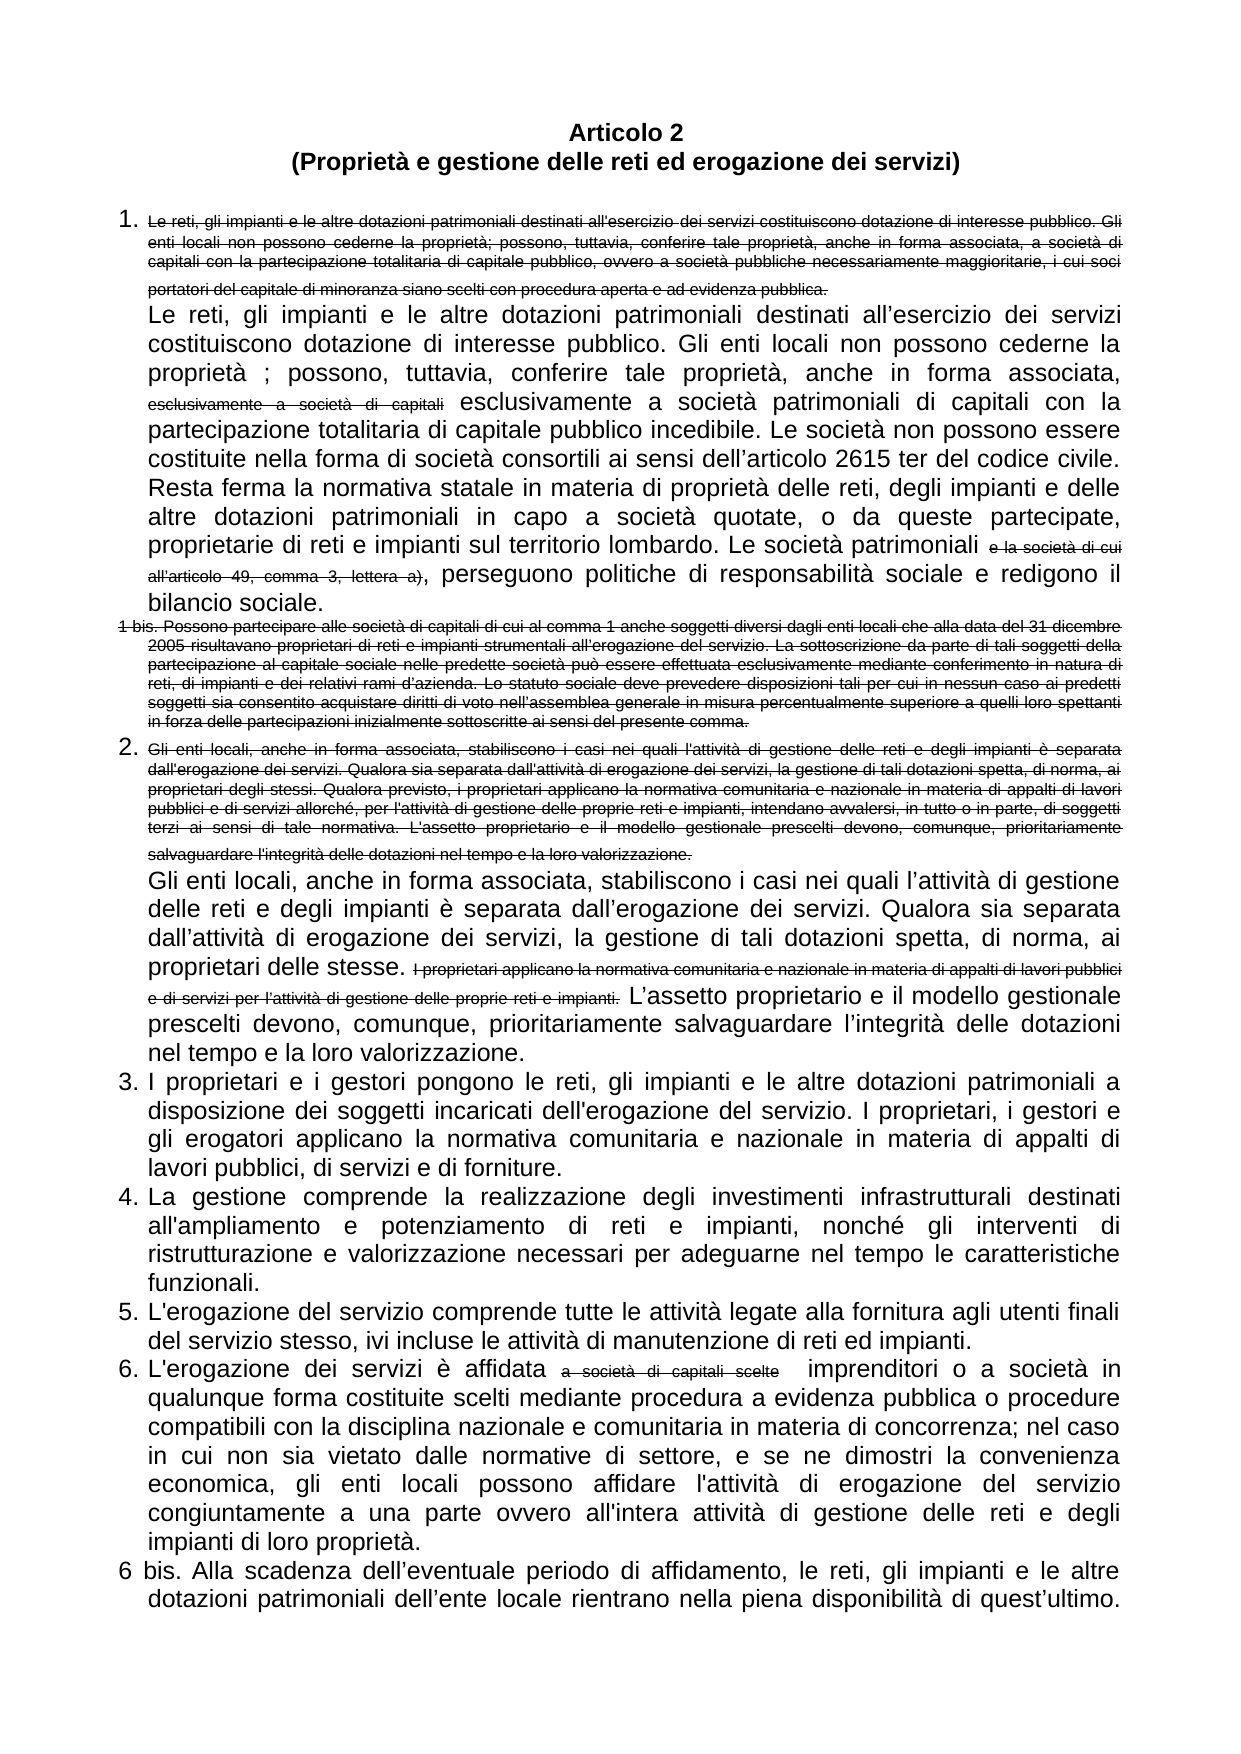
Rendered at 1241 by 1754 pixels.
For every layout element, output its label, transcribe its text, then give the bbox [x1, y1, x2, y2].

text 1. Le reti, gli impianti e le altre dotazioni patrimoniali destinati all'esercizio dei servizi costituiscono dotazione di interesse pubblico. Gli enti locali non possono cederne la proprietà; possono, tuttavia, conferire tale proprietà, anche in forma associata, a società di capitali con la partecipazione totalitaria di capitale pubblico, ovvero a società pubbliche necessariamente maggioritarie, i cui soci portatori del capitale di minoranza siano scelti con procedura aperta e ad evidenza pubblica. [118, 204, 1122, 300]
text Gli enti locali, anche in forma associata, stabiliscono i casi nei quali l’attività di gestione delle reti e degli impianti è separata dall’erogazione dei servizi. Qualora sia separata dall’attività di erogazione dei servizi, la gestione di tali dotazioni spetta, di norma, ai proprietari delle stesse. I proprietari applicano la normativa comunitaria e nazionale in materia di appalti di lavori pubblici e di servizi per l’attività di gestione delle proprie reti e impianti. L’assetto proprietario e il modello gestionale prescelti devono, comunque, prioritariamente salvaguardare l’integrità delle dotazioni nel tempo e la loro valorizzazione. [118, 866, 1122, 1067]
text Articolo 2 [130, 118, 1122, 147]
text Le reti, gli impianti e le altre dotazioni patrimoniali destinati all’esercizio dei servizi costituiscono dotazione di interesse pubblico. Gli enti locali non possono cederne la proprietà ; possono, tuttavia, conferire tale proprietà, anche in forma associata, esclusivamente a società di capitali esclusivamente a società patrimoniali di capitali con la partecipazione totalitaria di capitale pubblico incedibile. Le società non possono essere costituite nella forma di società consortili ai sensi dell’articolo 2615 ter del codice civile. Resta ferma la normativa statale in materia di proprietà delle reti, degli impianti e delle altre dotazioni patrimoniali in capo a società quotate, o da queste partecipate, proprietarie di reti e impianti sul territorio lombardo. Le società patrimoniali e la società di cui all’articolo 49, comma 3, lettera a), perseguono politiche di responsabilità sociale e redigono il bilancio sociale. [118, 300, 1122, 616]
text 1 bis. Possono partecipare alle società di capitali di cui al comma 1 anche soggetti diversi dagli enti locali che alla data del 31 dicembre 2005 risultavano proprietari di reti e impianti strumentali all’erogazione del servizio. La sottoscrizione da parte di tali soggetti della partecipazione al capitale sociale nelle predette società può essere effettuata esclusivamente mediante conferimento in natura di reti, di impianti e dei relativi rami d’azienda. Lo statuto sociale deve prevedere disposizioni tali per cui in nessun caso ai predetti soggetti sia consentito acquistare diritti di voto nell’assemblea generale in misura percentualmente superiore a quelli loro spettanti in forza delle partecipazioni inizialmente sottoscritte ai sensi del presente comma. [118, 628, 1122, 731]
text 6 bis. Alla scadenza dell’eventuale periodo di affidamento, le reti, gli impianti e le altre dotazioni patrimoniali dell’ente locale rientrano nella piena disponibilità di quest’ultimo. [118, 1556, 1122, 1613]
text (Proprietà e gestione delle reti ed erogazione dei servizi) [130, 147, 1122, 176]
text 5. L'erogazione del servizio comprende tutte le attività legate alla fornitura agli utenti finali del servizio stesso, ivi incluse le attività di manutenzione di reti ed impianti. [118, 1297, 1122, 1354]
text 2. Gli enti locali, anche in forma associata, stabiliscono i casi nei quali l'attività di gestione delle reti e degli impianti è separata dall'erogazione dei servizi. Qualora sia separata dall'attività di erogazione dei servizi, la gestione di tali dotazioni spetta, di norma, ai proprietari degli stessi. Qualora previsto, i proprietari applicano la normativa comunitaria e nazionale in materia di appalti di lavori pubblici e di servizi allorché, per l'attività di gestione delle proprie reti e impianti, intendano avvalersi, in tutto o in parte, di soggetti terzi ai sensi di tale normativa. L'assetto proprietario e il modello gestionale prescelti devono, comunque, prioritariamente salvaguardare l'integrità delle dotazioni nel tempo e la loro valorizzazione. [118, 731, 1122, 866]
text 6. L'erogazione dei servizi è affidata a società di capitali scelte imprenditori o a società in qualunque forma costituite scelti mediante procedura a evidenza pubblica o procedure compatibili con la disciplina nazionale e comunitaria in materia di concorrenza; nel caso in cui non sia vietato dalle normative di settore, e se ne dimostri la convenienza economica, gli enti locali possono affidare l'attività di erogazione del servizio congiuntamente a una parte ovvero all'intera attività di gestione delle reti e degli impianti di loro proprietà. [118, 1354, 1122, 1556]
text 3. I proprietari e i gestori pongono le reti, gli impianti e le altre dotazioni patrimoniali a disposizione dei soggetti incaricati dell'erogazione del servizio. I proprietari, i gestori e gli erogatori applicano la normativa comunitaria e nazionale in materia di appalti di lavori pubblici, di servizi e di forniture. [118, 1067, 1122, 1182]
text 4. La gestione comprende la realizzazione degli investimenti infrastrutturali destinati all'ampliamento e potenziamento di reti e impianti, nonché gli interventi di ristrutturazione e valorizzazione necessari per adeguarne nel tempo le caratteristiche funzionali. [118, 1182, 1122, 1297]
